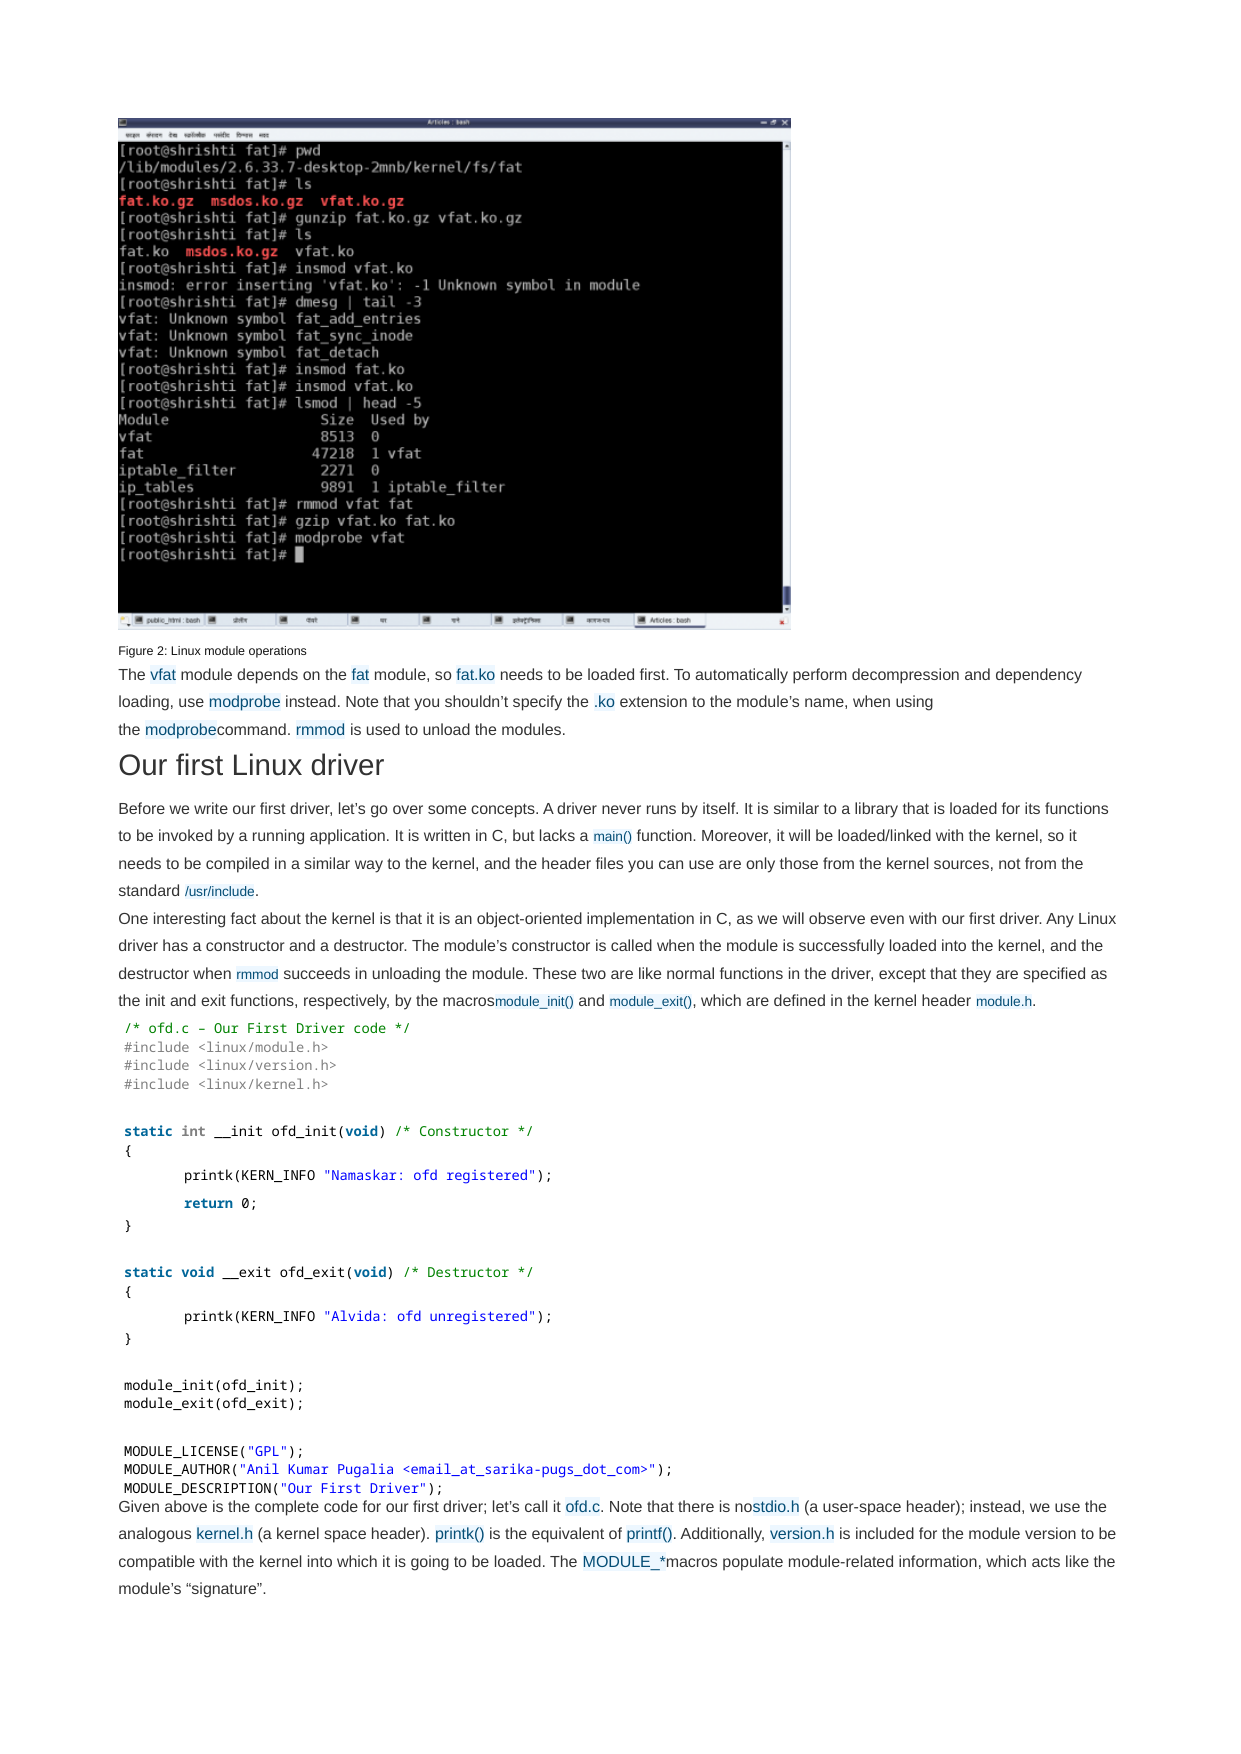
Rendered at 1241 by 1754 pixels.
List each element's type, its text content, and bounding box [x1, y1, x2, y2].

text Figure 2: Linux module operations [118, 644, 1122, 658]
picture [118, 118, 791, 630]
text The vfat module depends on the fat module, so fat.ko needs to be loaded first. To automatically perform decompression and dependency loading, use modprobe instead. Note that you shouldn’t specify the .ko extension to the module’s name, when using the modprobecommand. rmmod is used to unload the modules. [118, 665, 1122, 739]
text Given above is the complete code for our first driver; let’s call it ofd.c. Note that there is nostdio.h (a user-space header); instead, we use the analogous kernel.h (a kernel space header). printk() is the equivalent of printf(). Additionally, version.h is included for the module version to be compatible with the kernel into which it is going to be loaded. The MODULE_*macros populate module-related information, which acts like the module’s “signature”. [118, 1497, 1122, 1598]
subtitle Our first Linux driver [118, 748, 1122, 782]
text One interesting fact about the kernel is that it is an object-oriented implementation in C, as we will observe even with our first driver. Any Linux driver has a constructor and a destructor. The module’s constructor is called when the module is successfully loaded into the kernel, and the destructor when rmmod succeeds in unloading the module. These two are like normal functions in the driver, except that they are specified as the init and exit functions, respectively, by the macrosmodule_init() and module_exit(), which are defined in the kernel header module.h. [118, 909, 1122, 1010]
table_header [118, 1019, 124, 1497]
text Before we write our first driver, let’s go over some concepts. A driver never runs by itself. It is similar to a library that is loaded for its functions to be invoked by a running application. It is written in C, but lacks a main() function. Moreover, it will be loaded/linked with the kernel, so it needs to be compiled in a similar way to the kernel, and the header files you can use are only those from the kernel sources, not from the standard /usr/include. [118, 799, 1122, 900]
table_header /* ofd.c – Our First Driver code */ #include <linux/module.h> #include <linux/version.h> #include <linux/kernel.h> static int __init ofd_init(void) /* Constructor */ { printk(KERN_INFO "Namaskar: ofd registered"); return 0; } static void __exit ofd_exit(void) /* Destructor */ { printk(KERN_INFO "Alvida: ofd unregistered"); } module_init(ofd_init); module_exit(ofd_exit); MODULE_LICENSE("GPL"); MODULE_AUTHOR("Anil Kumar Pugalia <email_at_sarika-pugs_dot_com>"); MODULE_DESCRIPTION("Our First Driver"); [124, 1019, 1240, 1497]
